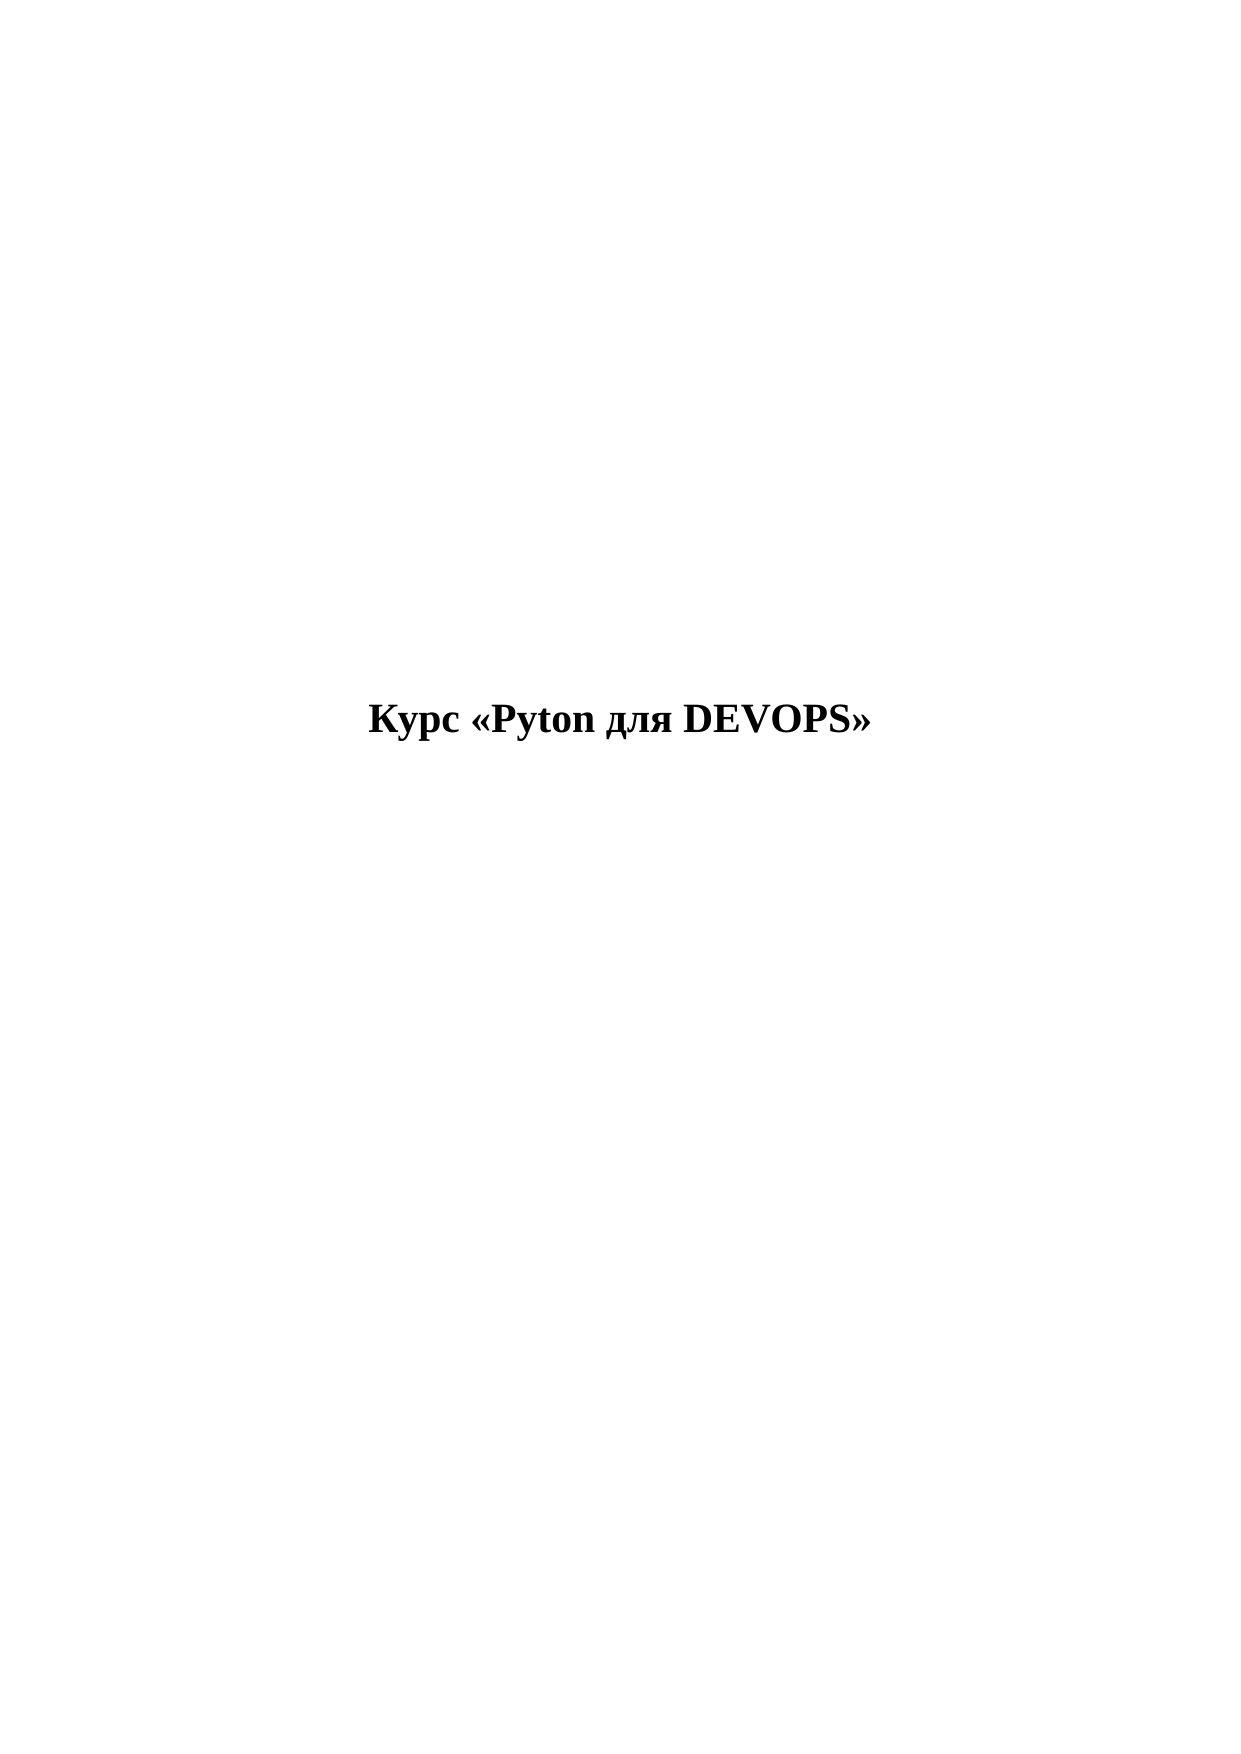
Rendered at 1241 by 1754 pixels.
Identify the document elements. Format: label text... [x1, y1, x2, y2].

text Курс «Pyton для DEVOPS» [118, 693, 1122, 741]
